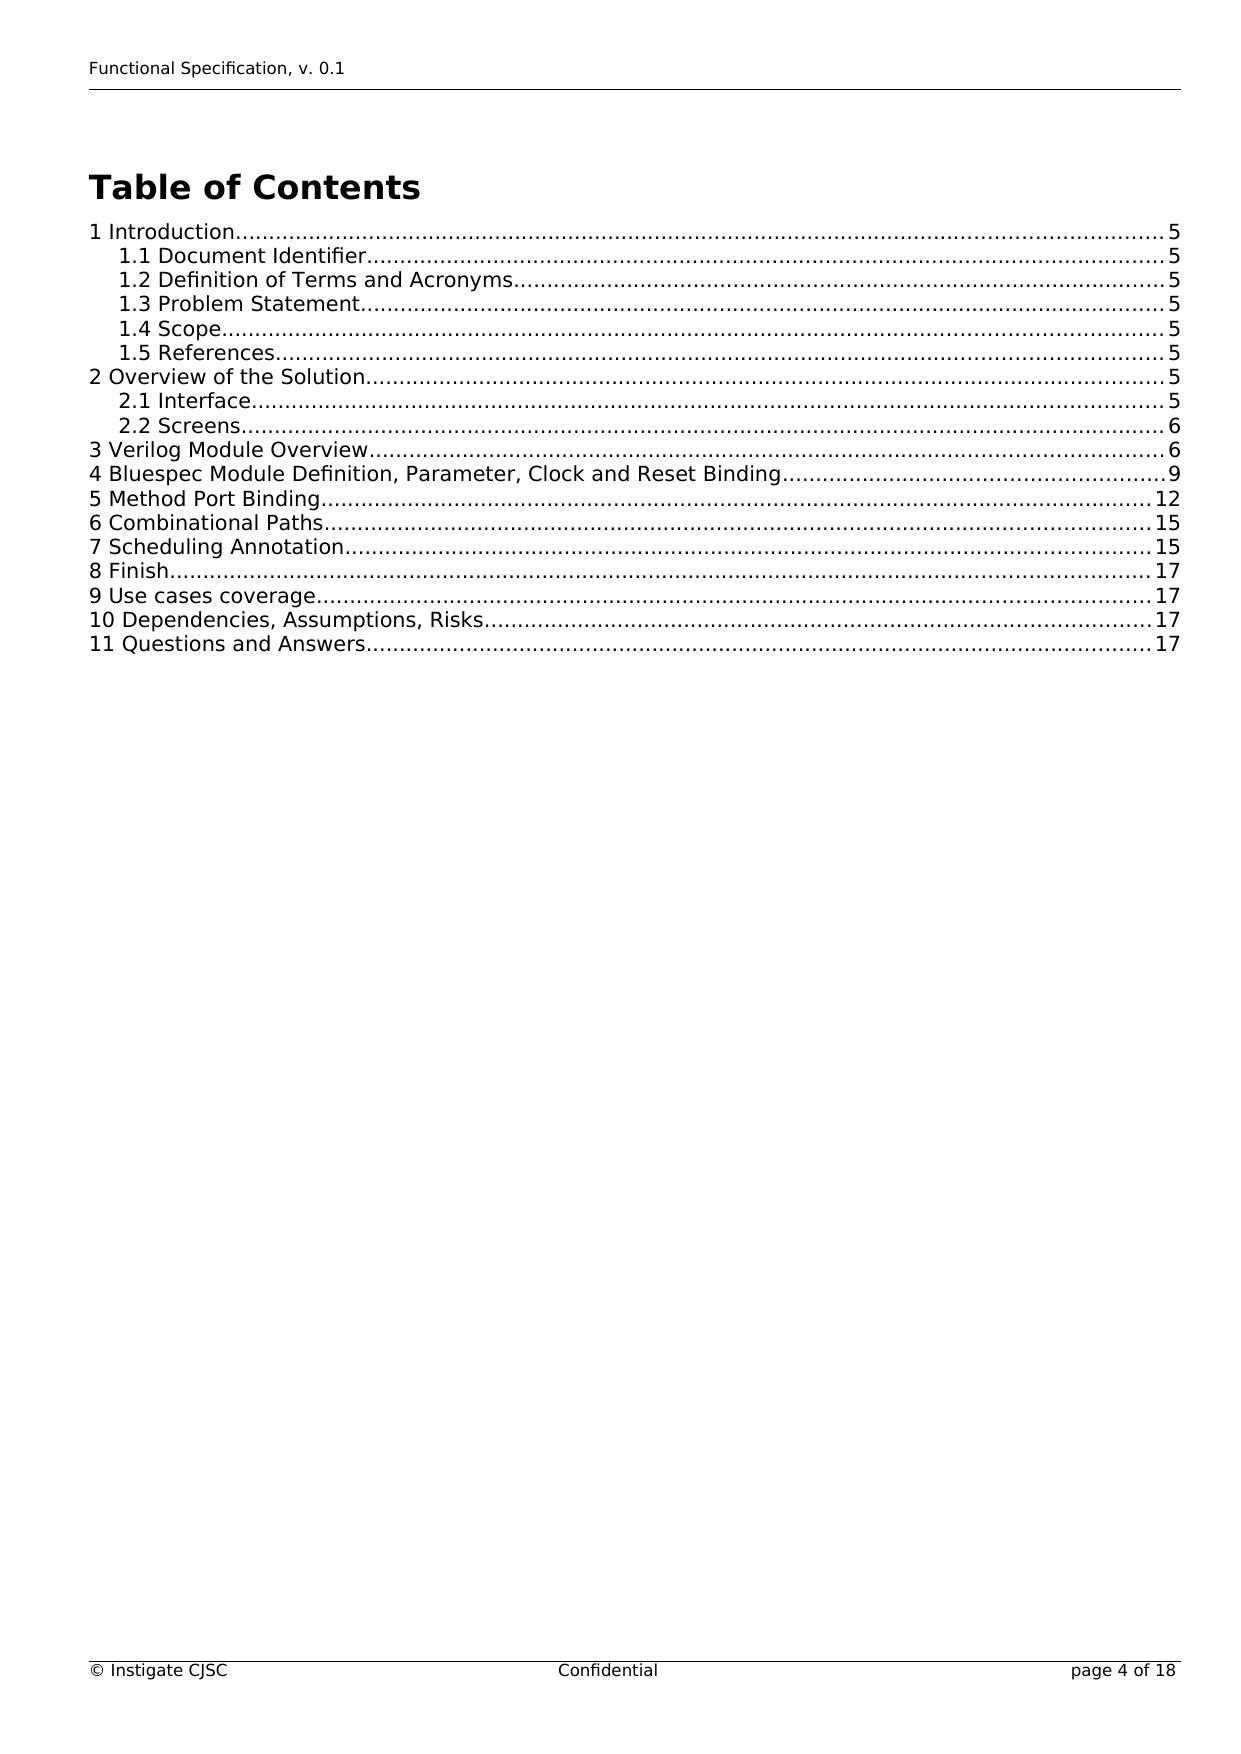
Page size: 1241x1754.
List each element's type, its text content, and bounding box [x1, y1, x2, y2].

text 1.4 Scope 5 [118, 317, 1181, 341]
text 11 Questions and Answers 17 [88, 632, 1181, 657]
text 2 Overview of the Solution 5 [88, 365, 1181, 389]
text 10 Dependencies, Assumptions, Risks 17 [88, 608, 1181, 632]
text 2.2 Screens 6 [118, 414, 1181, 438]
text 7 Scheduling Annotation 15 [88, 535, 1181, 559]
text 8 Finish 17 [88, 559, 1181, 584]
subtitle Table of Contents [88, 168, 1181, 207]
text 6 Combinational Paths 15 [88, 511, 1181, 535]
text 1.3 Problem Statement 5 [118, 292, 1181, 317]
text 1 Introduction 5 [88, 220, 1181, 244]
text 1.5 References 5 [118, 341, 1181, 365]
text 3 Verilog Module Overview 6 [88, 438, 1181, 462]
text 5 Method Port Binding 12 [88, 487, 1181, 511]
text 9 Use cases coverage 17 [88, 584, 1181, 608]
text 1.2 Definition of Terms and Acronyms 5 [118, 268, 1181, 292]
text 4 Bluespec Module Definition, Parameter, Clock and Reset Binding 9 [88, 462, 1181, 487]
text 2.1 Interface 5 [118, 389, 1181, 414]
text 1.1 Document Identifier 5 [118, 244, 1181, 268]
